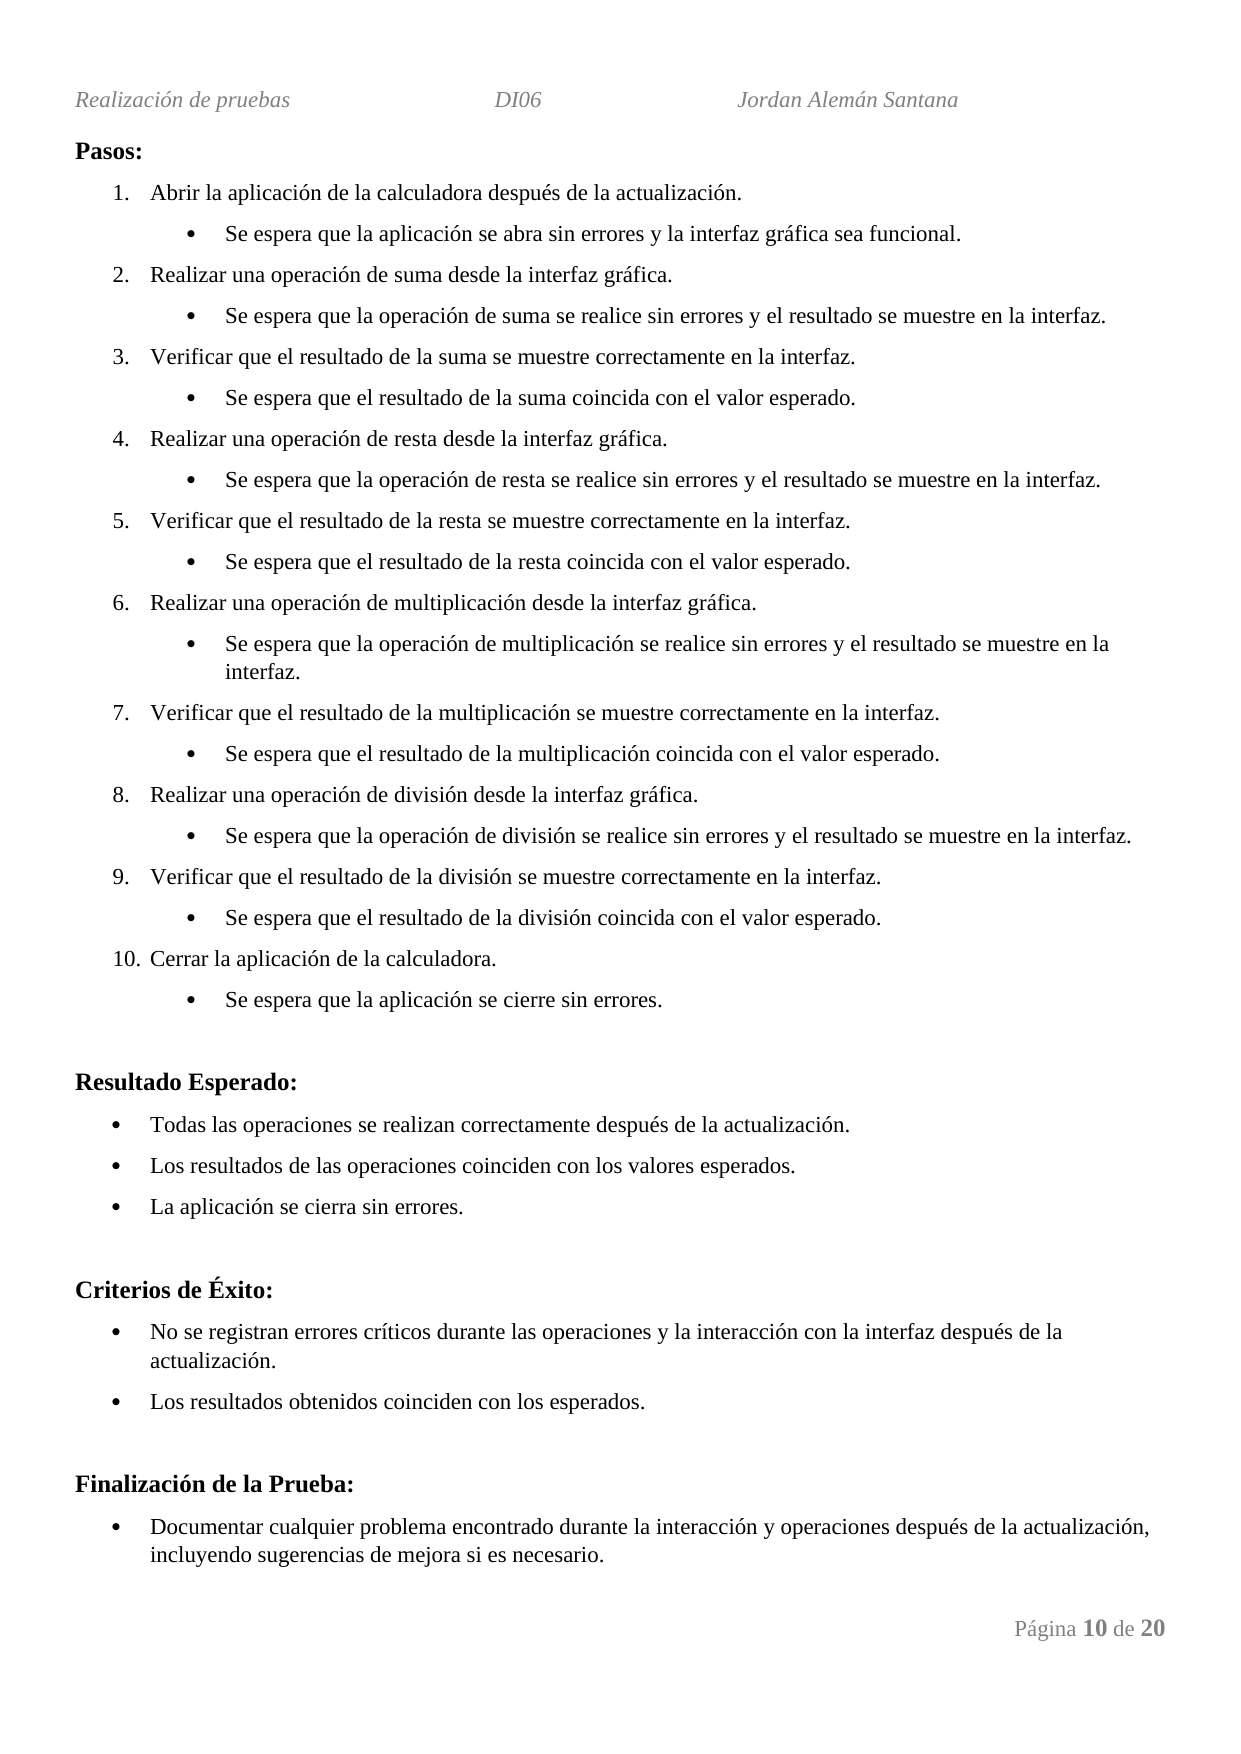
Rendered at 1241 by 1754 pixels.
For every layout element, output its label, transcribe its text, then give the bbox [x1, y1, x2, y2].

list Se espera que el resultado de la suma coincida con el valor esperado. [187, 384, 1165, 410]
list Se espera que la aplicación se abra sin errores y la interfaz gráfica sea funcional. [187, 220, 1165, 247]
list Verificar que el resultado de la división se muestre correctamente en la interfaz. [112, 863, 1165, 889]
list Verificar que el resultado de la resta se muestre correctamente en la interfaz. [112, 507, 1165, 533]
list Se espera que el resultado de la multiplicación coincida con el valor esperado. [187, 740, 1165, 766]
list Se espera que la operación de división se realice sin errores y el resultado se muestre en la interfaz. [187, 822, 1165, 848]
list Se espera que el resultado de la resta coincida con el valor esperado. [187, 548, 1165, 574]
list Cerrar la aplicación de la calculadora. [112, 945, 1165, 971]
list Se espera que la operación de resta se realice sin errores y el resultado se muestre en la interfaz. [187, 466, 1165, 492]
list Se espera que la operación de suma se realice sin errores y el resultado se muestre en la interfaz. [187, 302, 1165, 328]
list Realizar una operación de suma desde la interfaz gráfica. [112, 261, 1165, 288]
list Realizar una operación de división desde la interfaz gráfica. [112, 781, 1165, 807]
list Verificar que el resultado de la suma se muestre correctamente en la interfaz. [112, 343, 1165, 369]
list Realizar una operación de resta desde la interfaz gráfica. [112, 425, 1165, 451]
text Resultado Esperado: [75, 1067, 1165, 1096]
list La aplicación se cierra sin errores. [112, 1193, 1165, 1219]
text Criterios de Éxito: [75, 1275, 1165, 1303]
list Los resultados obtenidos coinciden con los esperados. [112, 1388, 1165, 1414]
list Se espera que la aplicación se cierre sin errores. [187, 986, 1165, 1012]
list Verificar que el resultado de la multiplicación se muestre correctamente en la interfaz. [112, 699, 1165, 725]
list Abrir la aplicación de la calculadora después de la actualización. [112, 179, 1165, 206]
list Los resultados de las operaciones coinciden con los valores esperados. [112, 1152, 1165, 1178]
list Todas las operaciones se realizan correctamente después de la actualización. [112, 1111, 1165, 1137]
list Documentar cualquier problema encontrado durante la interacción y operaciones después de la actualización, incluyendo sugerencias de mejora si es necesario. [112, 1513, 1165, 1568]
text Finalización de la Prueba: [75, 1469, 1165, 1498]
list Se espera que el resultado de la división coincida con el valor esperado. [187, 904, 1165, 930]
list Realizar una operación de multiplicación desde la interfaz gráfica. [112, 589, 1165, 615]
list No se registran errores críticos durante las operaciones y la interacción con la interfaz después de la actualización. [112, 1318, 1165, 1373]
text Pasos: [75, 136, 1165, 164]
list Se espera que la operación de multiplicación se realice sin errores y el resultado se muestre en la interfaz. [187, 630, 1165, 684]
